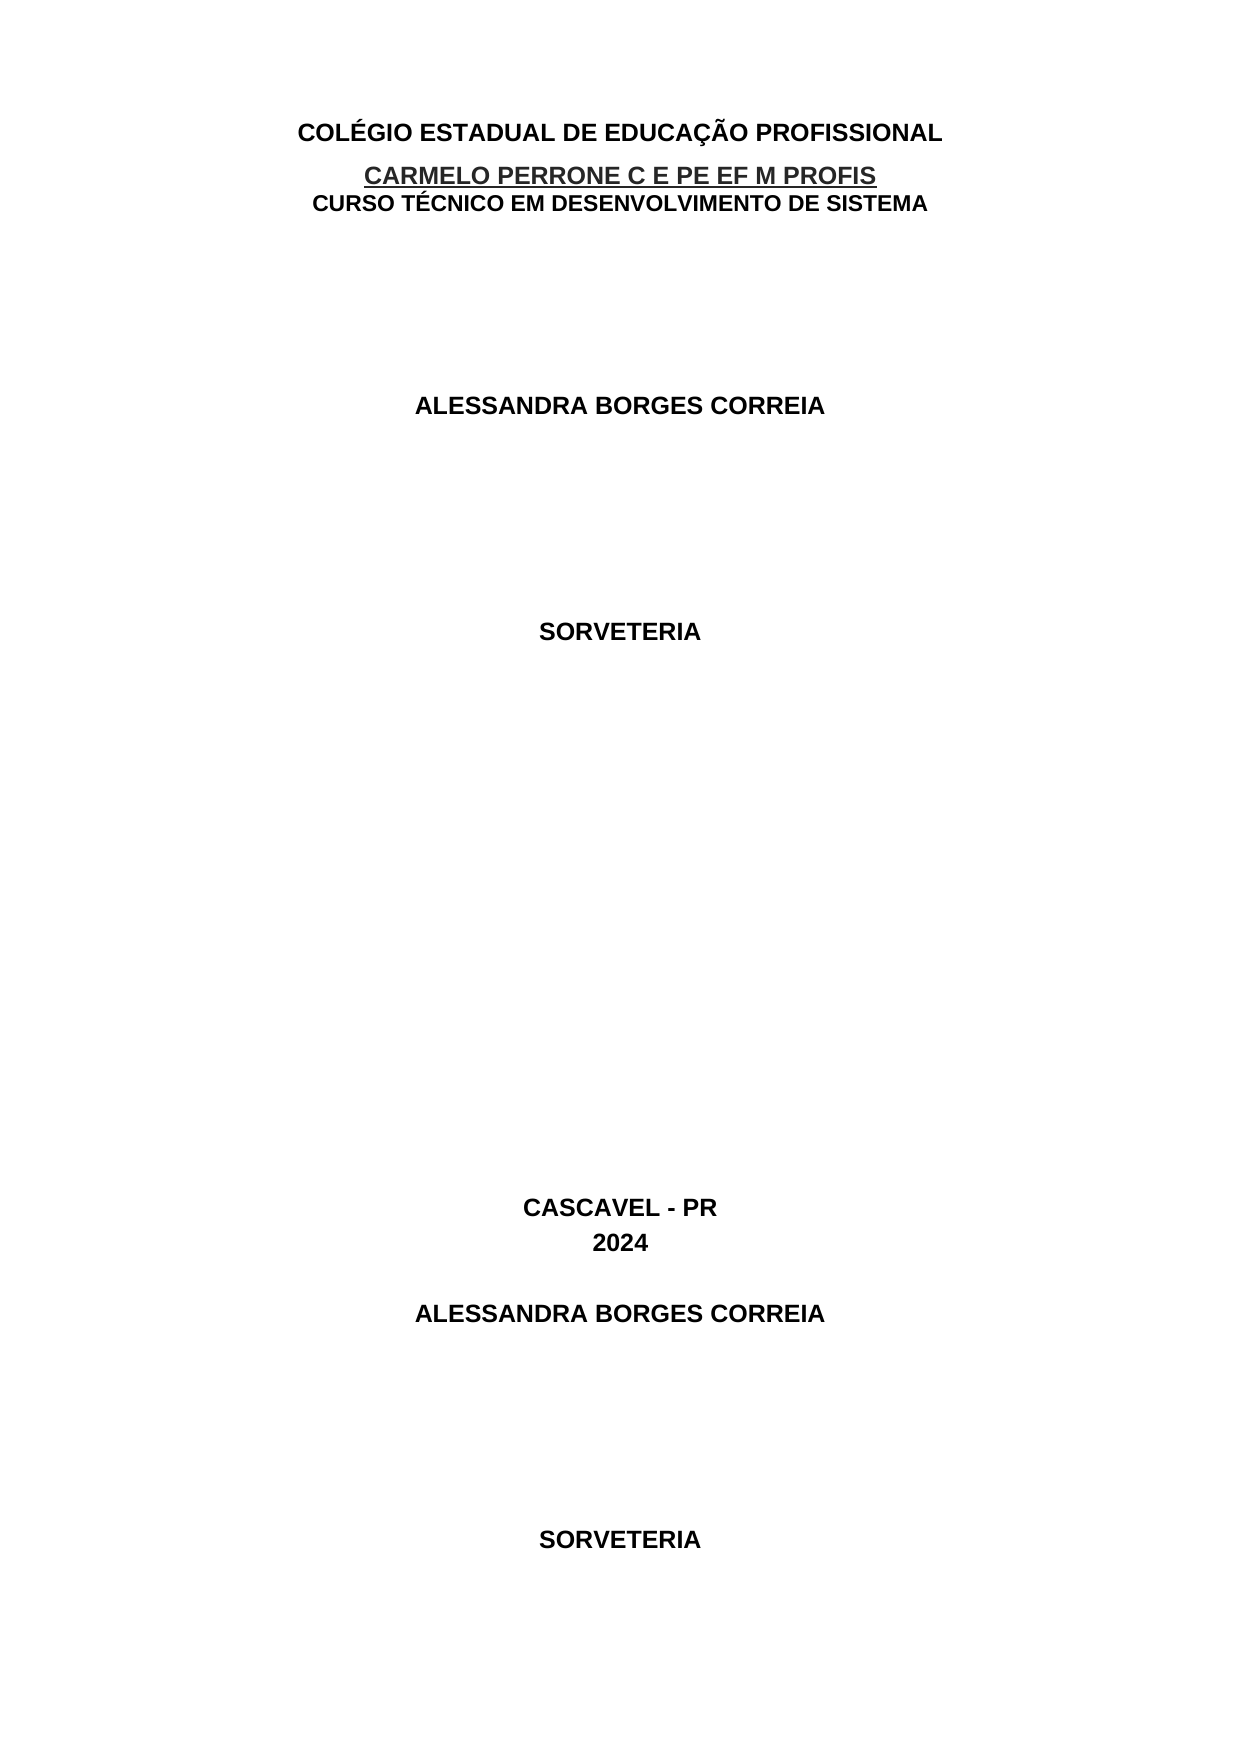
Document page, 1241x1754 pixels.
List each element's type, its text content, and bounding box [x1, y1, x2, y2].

text CURSO TÉCNICO EM DESENVOLVIMENTO DE SISTEMA [118, 190, 1122, 216]
text CASCAVEL - PR [118, 1192, 1122, 1221]
text ALESSANDRA BORGES CORREIA [118, 1299, 1122, 1328]
text CARMELO PERRONE C E PE EF M PROFIS [118, 161, 1122, 190]
text COLÉGIO ESTADUAL DE EDUCAÇÃO PROFISSIONAL [118, 118, 1122, 147]
text 2024 [118, 1228, 1122, 1257]
text SORVETERIA [118, 617, 1122, 645]
text ALESSANDRA BORGES CORREIA [118, 391, 1122, 420]
text SORVETERIA [118, 1525, 1122, 1554]
